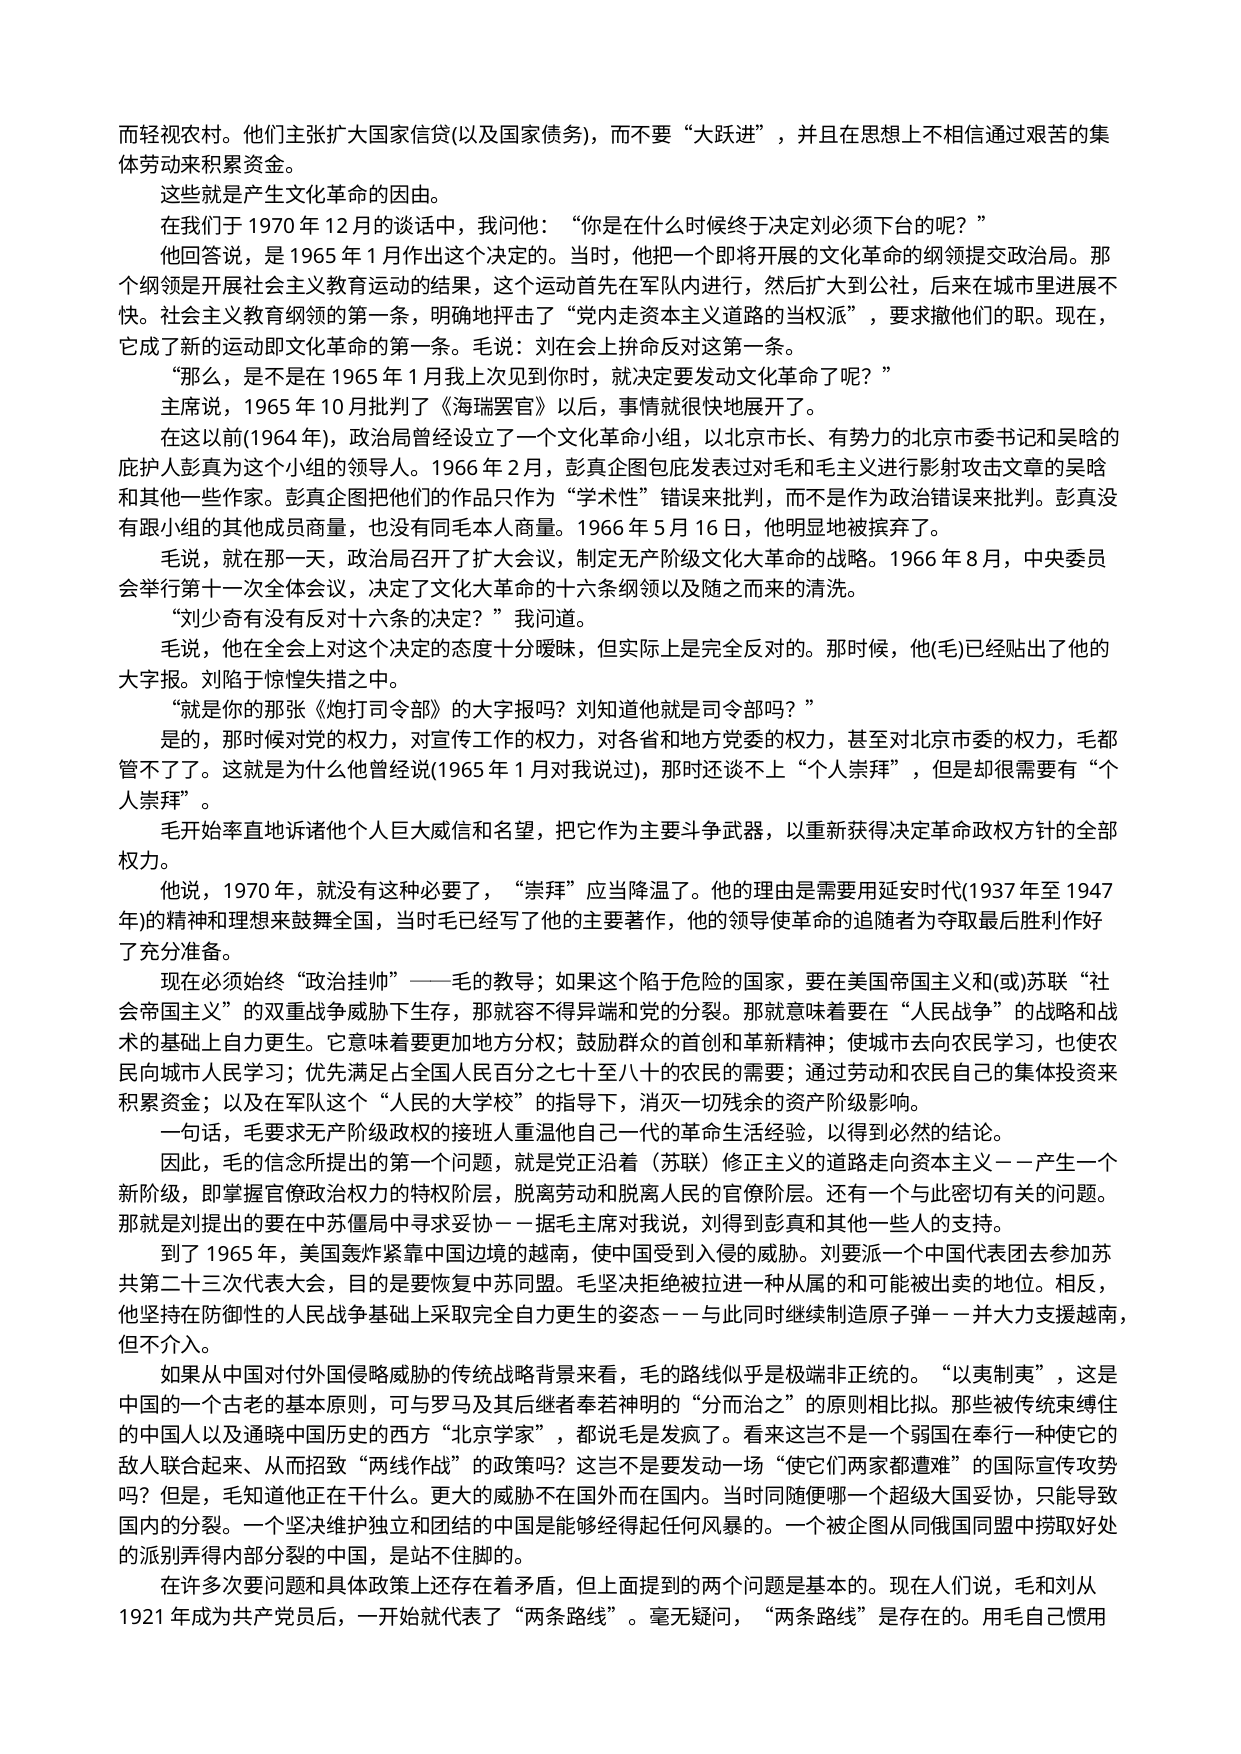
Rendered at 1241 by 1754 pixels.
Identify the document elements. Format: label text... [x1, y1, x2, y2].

text 到了1965年，美国轰炸紧靠中国边境的越南，使中国受到入侵的威胁。刘要派一个中国代表团去参加苏共第二十三次代表大会，目的是要恢复中苏同盟。毛坚决拒绝被拉进一种从属的和可能被出卖的地位。相反，他坚持在防御性的人民战争基础上采取完全自力更生的姿态－－与此同时继续制造原子弹－－并大力支援越南，但不介入。 [118, 1237, 1122, 1358]
text 现在必须始终“政治挂帅”──毛的教导；如果这个陷于危险的国家，要在美国帝国主义和(或)苏联“社会帝国主义”的双重战争威胁下生存，那就容不得异端和党的分裂。那就意味着要在“人民战争”的战略和战术的基础上自力更生。它意味着要更加地方分权；鼓励群众的首创和革新精神；使城市去向农民学习，也使农民向城市人民学习；优先满足占全国人民百分之七十至八十的农民的需要；通过劳动和农民自己的集体投资来积累资金；以及在军队这个“人民的大学校”的指导下，消灭一切残余的资产阶级影响。 [118, 965, 1122, 1116]
text 在我们于1970年12月的谈话中，我问他：“你是在什么时候终于决定刘必须下台的呢？” [118, 209, 1122, 239]
text 如果从中国对付外国侵略威胁的传统战略背景来看，毛的路线似乎是极端非正统的。“以夷制夷”，这是中国的一个古老的基本原则，可与罗马及其后继者奉若神明的“分而治之”的原则相比拟。那些被传统束缚住的中国人以及通晓中国历史的西方“北京学家”，都说毛是发疯了。看来这岂不是一个弱国在奉行一种使它的敌人联合起来、从而招致“两线作战”的政策吗？这岂不是要发动一场“使它们两家都遭难”的国际宣传攻势吗？但是，毛知道他正在干什么。更大的威胁不在国外而在国内。当时同随便哪一个超级大国妥协，只能导致国内的分裂。一个坚决维护独立和团结的中国是能够经得起任何风暴的。一个被企图从同俄国同盟中捞取好处的派别弄得内部分裂的中国，是站不住脚的。 [118, 1358, 1122, 1570]
text 他说，1970年，就没有这种必要了，“崇拜”应当降温了。他的理由是需要用延安时代(1937年至1947年)的精神和理想来鼓舞全国，当时毛已经写了他的主要著作，他的领导使革命的追随者为夺取最后胜利作好了充分准备。 [118, 874, 1122, 965]
text 在许多次要问题和具体政策上还存在着矛盾，但上面提到的两个问题是基本的。现在人们说，毛和刘从1921年成为共产党员后，一开始就代表了“两条路线”。毫无疑问，“两条路线”是存在的。用毛自己惯用 [118, 1570, 1122, 1630]
text 是的，那时候对党的权力，对宣传工作的权力，对各省和地方党委的权力，甚至对北京市委的权力，毛都管不了了。这就是为什么他曾经说(1965年1月对我说过)，那时还谈不上“个人崇拜”，但是却很需要有“个人崇拜”。 [118, 723, 1122, 814]
text 他回答说，是1965年1月作出这个决定的。当时，他把一个即将开展的文化革命的纲领提交政治局。那个纲领是开展社会主义教育运动的结果，这个运动首先在军队内进行，然后扩大到公社，后来在城市里进展不快。社会主义教育纲领的第一条，明确地抨击了“党内走资本主义道路的当权派”，要求撤他们的职。现在，它成了新的运动即文化革命的第一条。毛说：刘在会上拚命反对这第一条。 [118, 239, 1122, 360]
text 这些就是产生文化革命的因由。 [118, 179, 1122, 209]
text 因此，毛的信念所提出的第一个问题，就是党正沿着（苏联）修正主义的道路走向资本主义－－产生一个新阶级，即掌握官僚政治权力的特权阶层，脱离劳动和脱离人民的官僚阶层。还有一个与此密切有关的问题。那就是刘提出的要在中苏僵局中寻求妥协－－据毛主席对我说，刘得到彭真和其他一些人的支持。 [118, 1147, 1122, 1237]
text 而轻视农村。他们主张扩大国家信贷(以及国家债务)，而不要“大跃进”，并且在思想上不相信通过艰苦的集体劳动来积累资金。 [118, 118, 1122, 179]
text 主席说，1965年10月批判了《海瑞罢官》以后，事情就很快地展开了。 [118, 390, 1122, 421]
text 毛说，他在全会上对这个决定的态度十分暧昧，但实际上是完全反对的。那时候，他(毛)已经贴出了他的大字报。刘陷于惊惶失措之中。 [118, 633, 1122, 693]
text 一句话，毛要求无产阶级政权的接班人重温他自己一代的革命生活经验，以得到必然的结论。 [118, 1116, 1122, 1147]
text “那么，是不是在1965年1月我上次见到你时，就决定要发动文化革命了呢？” [118, 360, 1122, 390]
text “刘少奇有没有反对十六条的决定？”我问道。 [118, 602, 1122, 633]
text “就是你的那张《炮打司令部》的大字报吗？刘知道他就是司令部吗？” [118, 693, 1122, 723]
text 在这以前(1964年)，政治局曾经设立了一个文化革命小组，以北京市长、有势力的北京市委书记和吴晗的庇护人彭真为这个小组的领导人。1966年2月，彭真企图包庇发表过对毛和毛主义进行影射攻击文章的吴晗和其他一些作家。彭真企图把他们的作品只作为“学术性”错误来批判，而不是作为政治错误来批判。彭真没有跟小组的其他成员商量，也没有同毛本人商量。1966年5月16日，他明显地被摈弃了。 [118, 421, 1122, 542]
text 毛开始率直地诉诸他个人巨大威信和名望，把它作为主要斗争武器，以重新获得决定革命政权方针的全部权力。 [118, 814, 1122, 874]
text 毛说，就在那一天，政治局召开了扩大会议，制定无产阶级文化大革命的战略。1966年8月，中央委员会举行第十一次全体会议，决定了文化大革命的十六条纲领以及随之而来的清洗。 [118, 542, 1122, 602]
